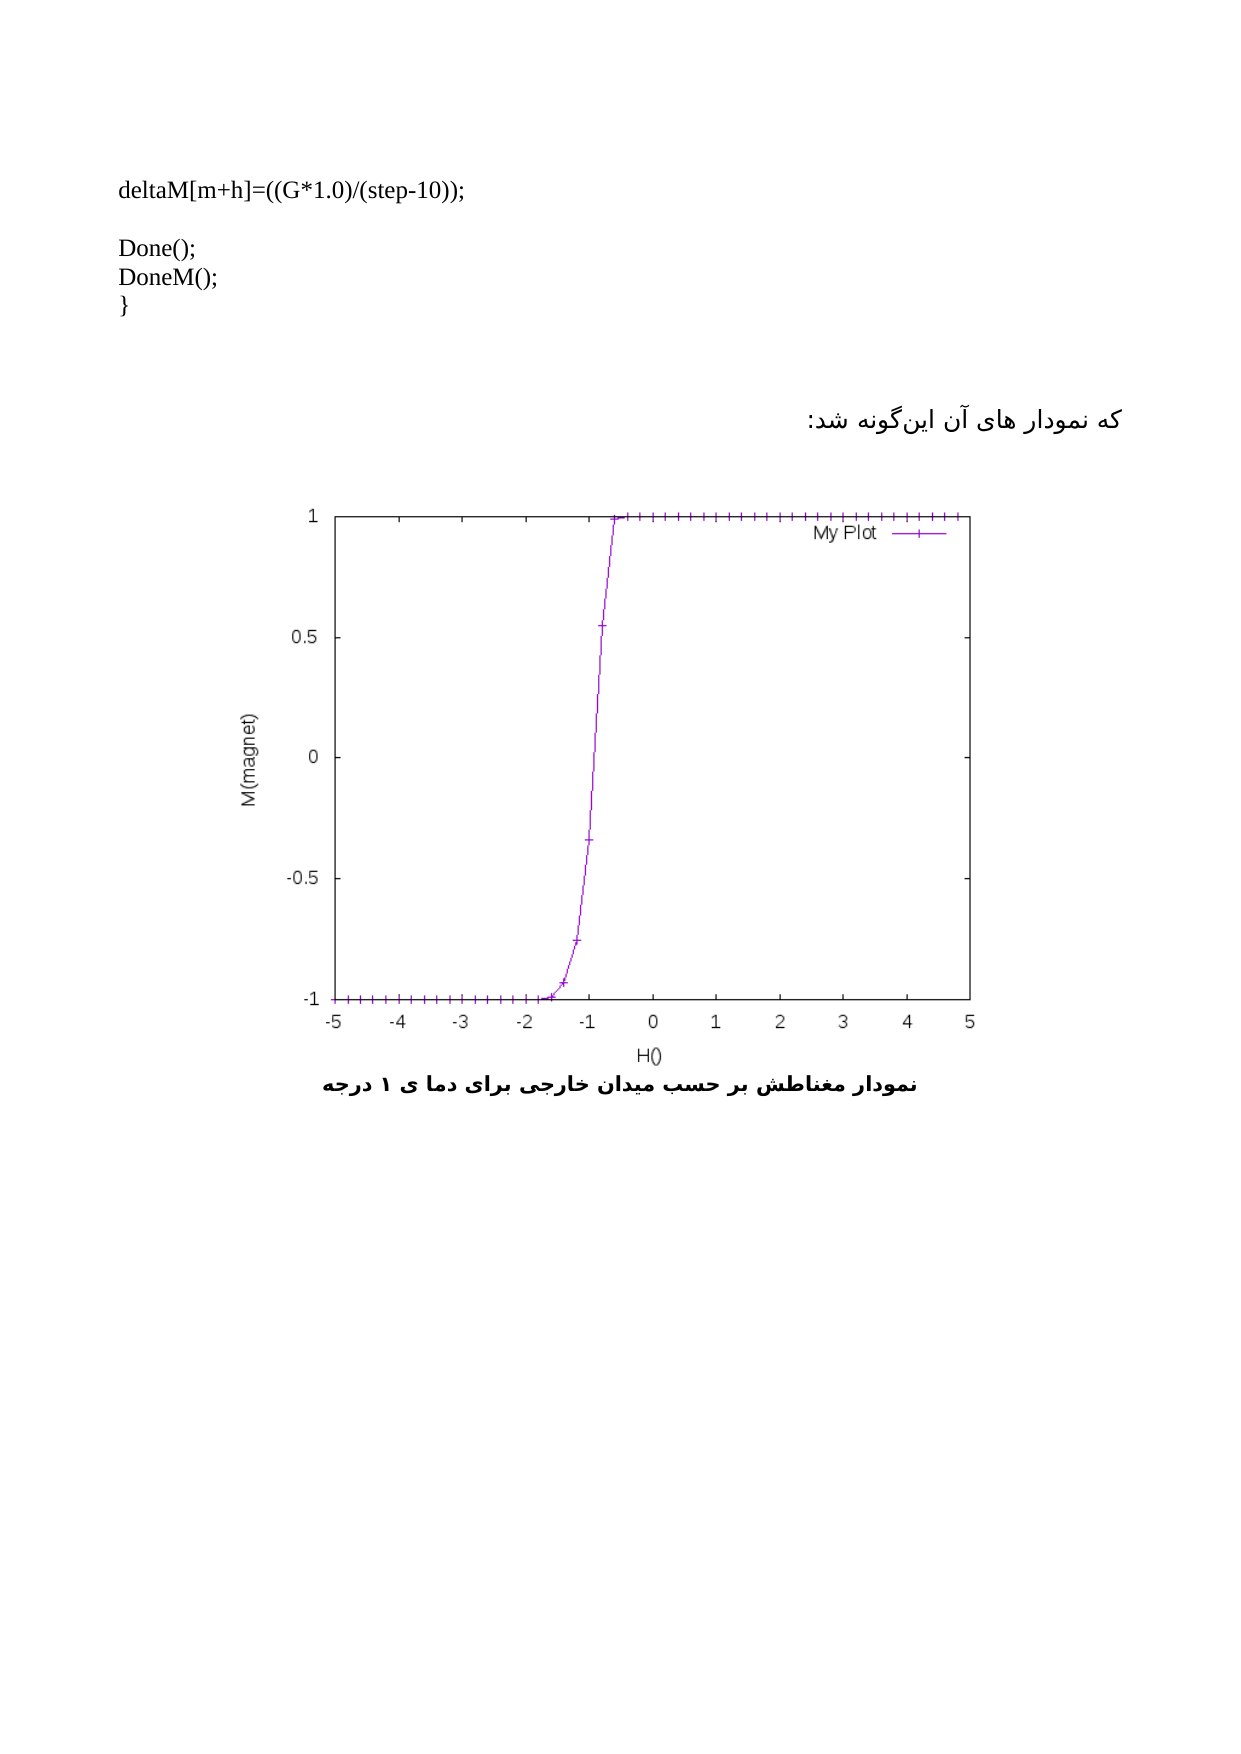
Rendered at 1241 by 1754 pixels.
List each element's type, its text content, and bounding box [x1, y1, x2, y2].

text نمودار مغناطش بر حسب میدان خارجی برای دما ی ۱ درجه [118, 492, 1122, 1097]
text deltaM[m+h]=((G*1.0)/(step-10)); [118, 176, 1122, 204]
picture [233, 492, 1007, 1073]
text } [118, 291, 1122, 319]
text Done(); [118, 233, 1122, 262]
text DoneM(); [118, 262, 1122, 291]
text که نمودار های آن این‌گونه شد: [118, 406, 1122, 435]
